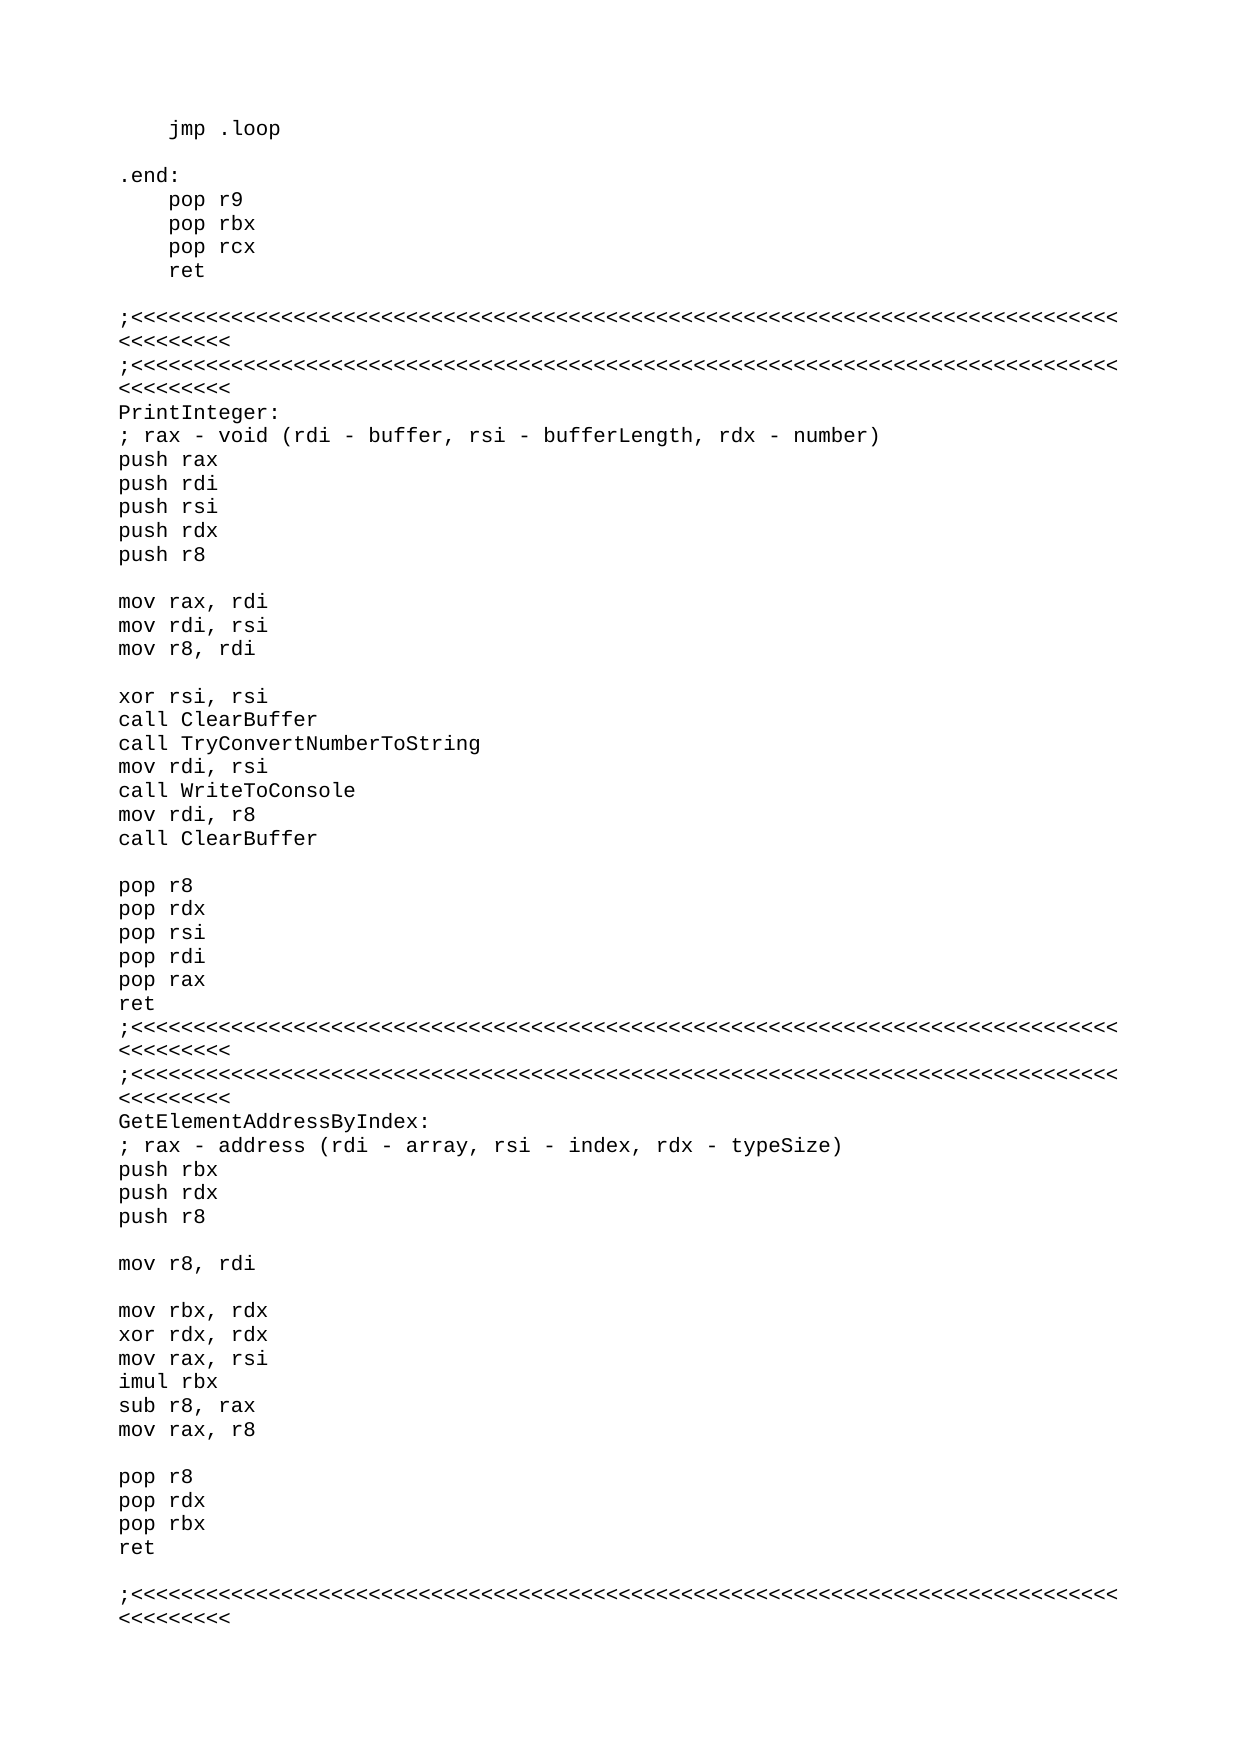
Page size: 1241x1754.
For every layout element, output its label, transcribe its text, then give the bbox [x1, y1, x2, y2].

text push rdx [118, 1182, 1122, 1206]
text ;<<<<<<<<<<<<<<<<<<<<<<<<<<<<<<<<<<<<<<<<<<<<<<<<<<<<<<<<<<<<<<<<<<<<<<<<<<<<<<<<<<<<<<<< [118, 307, 1122, 354]
text pop rax [118, 969, 1122, 993]
text mov rbx, rdx [118, 1300, 1122, 1324]
text push r8 [118, 1206, 1122, 1229]
text mov rax, r8 [118, 1419, 1122, 1442]
text ;<<<<<<<<<<<<<<<<<<<<<<<<<<<<<<<<<<<<<<<<<<<<<<<<<<<<<<<<<<<<<<<<<<<<<<<<<<<<<<<<<<<<<<<< [118, 1064, 1122, 1111]
text pop rcx [118, 236, 1122, 260]
text push rbx [118, 1158, 1122, 1182]
text pop rbx [118, 1513, 1122, 1537]
text push rdx [118, 520, 1122, 544]
text mov r8, rdi [118, 638, 1122, 662]
text mov rdi, r8 [118, 804, 1122, 827]
text call ClearBuffer [118, 827, 1122, 851]
text mov rax, rsi [118, 1348, 1122, 1371]
text pop r8 [118, 1466, 1122, 1489]
text ;<<<<<<<<<<<<<<<<<<<<<<<<<<<<<<<<<<<<<<<<<<<<<<<<<<<<<<<<<<<<<<<<<<<<<<<<<<<<<<<<<<<<<<<< [118, 354, 1122, 402]
text ret [118, 1537, 1122, 1561]
text ; rax - void (rdi - buffer, rsi - bufferLength, rdx - number) [118, 426, 1122, 449]
text mov rdi, rsi [118, 615, 1122, 638]
text GetElementAddressByIndex: [118, 1111, 1122, 1135]
text ret [118, 260, 1122, 284]
text call WriteToConsole [118, 780, 1122, 804]
text call TryConvertNumberToString [118, 733, 1122, 757]
text sub r8, rax [118, 1395, 1122, 1419]
text xor rdx, rdx [118, 1324, 1122, 1348]
text pop r9 [118, 189, 1122, 213]
text mov rax, rdi [118, 591, 1122, 615]
text ; rax - address (rdi - array, rsi - index, rdx - typeSize) [118, 1135, 1122, 1158]
text push r8 [118, 544, 1122, 567]
text jmp .loop [118, 118, 1122, 142]
text pop rbx [118, 213, 1122, 236]
text pop r8 [118, 875, 1122, 898]
text push rdi [118, 473, 1122, 496]
text pop rdx [118, 1489, 1122, 1513]
text PrintInteger: [118, 402, 1122, 426]
text call ClearBuffer [118, 709, 1122, 733]
text pop rdx [118, 898, 1122, 922]
text xor rsi, rsi [118, 686, 1122, 709]
text .end: [118, 165, 1122, 189]
text mov r8, rdi [118, 1253, 1122, 1277]
text pop rdi [118, 946, 1122, 969]
text ret [118, 993, 1122, 1017]
text mov rdi, rsi [118, 757, 1122, 780]
text push rax [118, 449, 1122, 473]
text push rsi [118, 496, 1122, 520]
text ;<<<<<<<<<<<<<<<<<<<<<<<<<<<<<<<<<<<<<<<<<<<<<<<<<<<<<<<<<<<<<<<<<<<<<<<<<<<<<<<<<<<<<<<< [118, 1017, 1122, 1064]
text imul rbx [118, 1371, 1122, 1395]
text pop rsi [118, 922, 1122, 946]
text ;<<<<<<<<<<<<<<<<<<<<<<<<<<<<<<<<<<<<<<<<<<<<<<<<<<<<<<<<<<<<<<<<<<<<<<<<<<<<<<<<<<<<<<<< [118, 1584, 1122, 1631]
